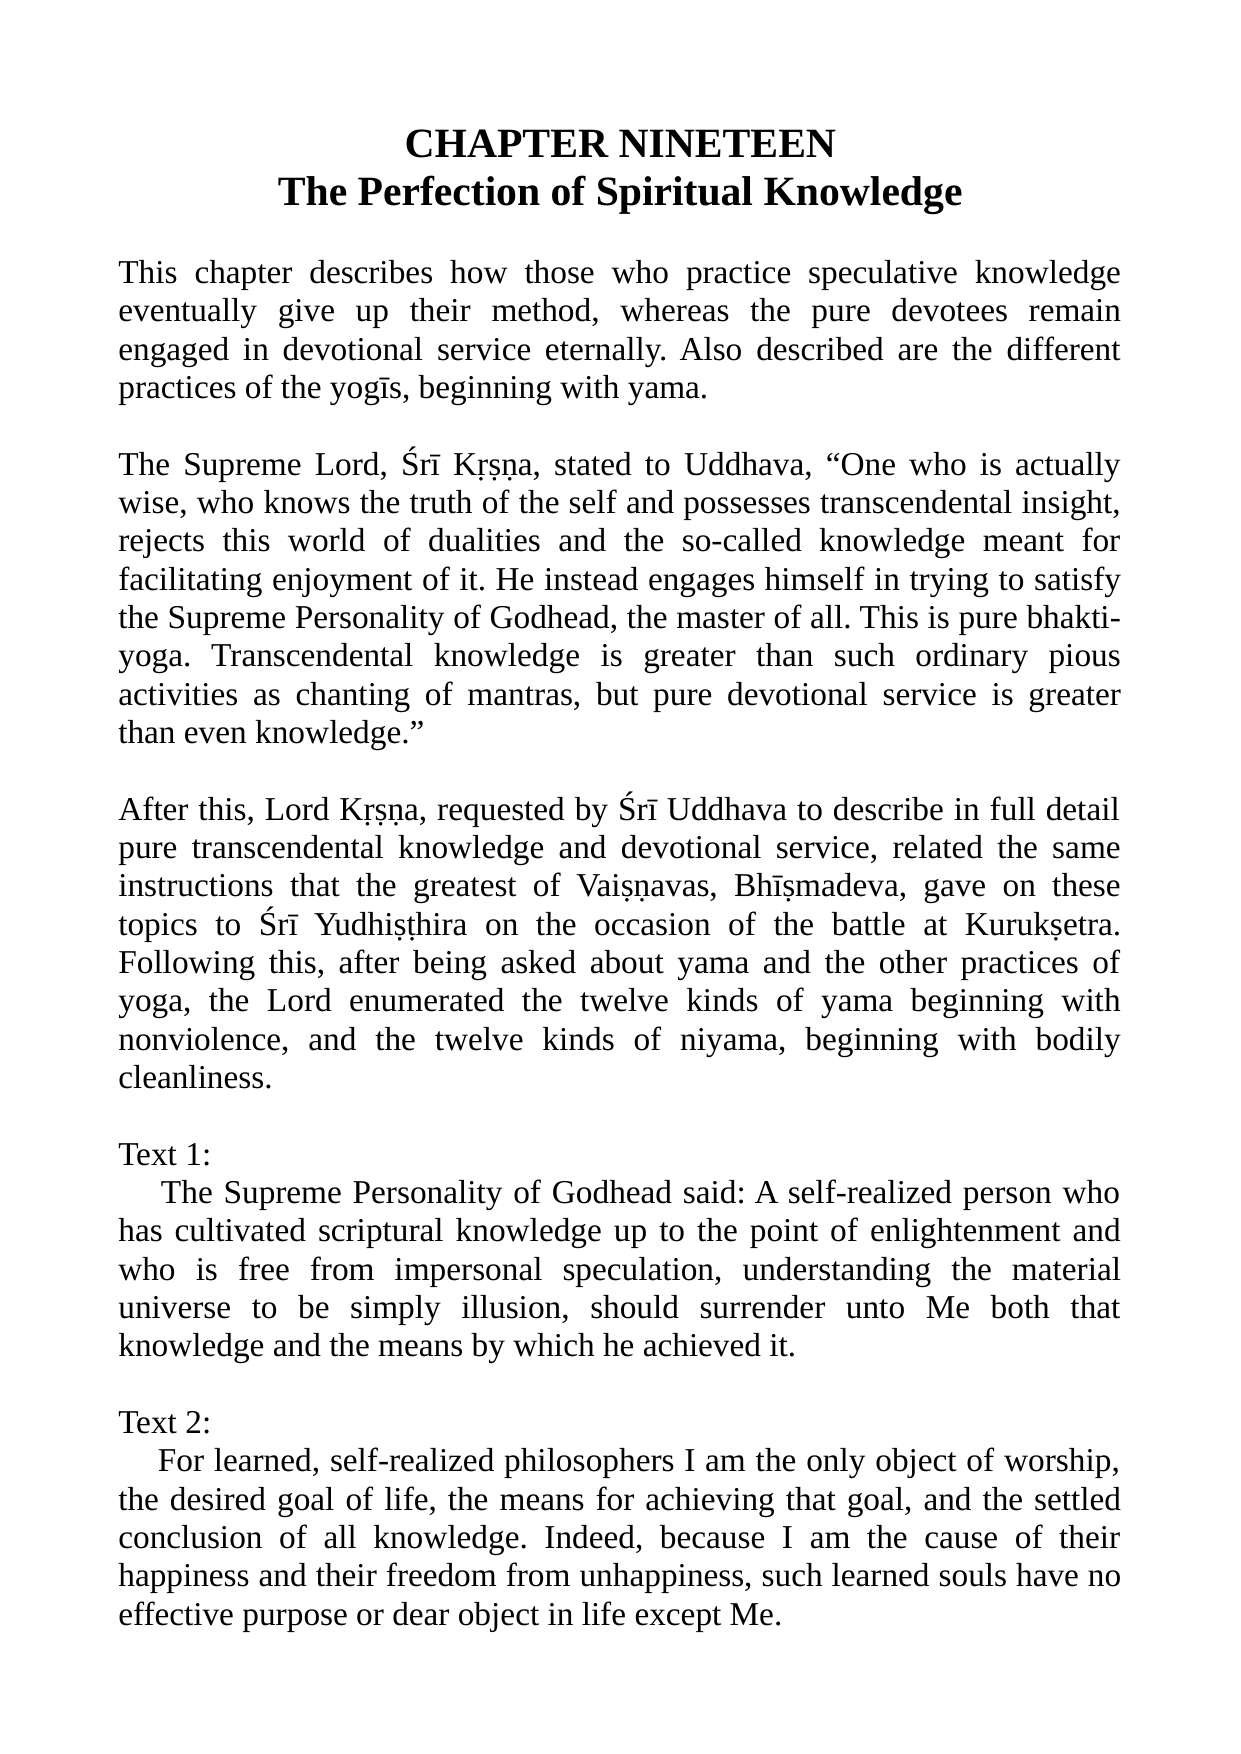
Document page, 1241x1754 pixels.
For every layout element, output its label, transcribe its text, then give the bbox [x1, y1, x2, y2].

text For learned, self-realized philosophers I am the only object of worship, the desired goal of life, the means for achieving that goal, and the settled conclusion of all knowledge. Indeed, because I am the cause of their happiness and their freedom from unhappiness, such learned souls have no effective purpose or dear object in life except Me. [118, 1441, 1122, 1632]
text The Supreme Personality of Godhead said: A self-realized person who has cultivated scriptural knowledge up to the point of enlightenment and who is free from impersonal speculation, understanding the material universe to be simply illusion, should surrender unto Me both that knowledge and the means by which he achieved it. [118, 1172, 1122, 1364]
text The Supreme Lord, Śrī Kṛṣṇa, stated to Uddhava, “One who is actually wise, who knows the truth of the self and possesses transcendental insight, rejects this world of dualities and the so-called knowledge meant for facilitating enjoyment of it. He instead engages himself in trying to satisfy the Supreme Personality of Godhead, the master of all. This is pure bhakti-yoga. Transcendental knowledge is greater than such ordinary pious activities as chanting of mantras, but pure devotional service is greater than even knowledge.” [118, 444, 1122, 751]
text Text 2: [118, 1402, 1122, 1441]
text CHAPTER NINETEEN [118, 118, 1122, 166]
text After this, Lord Kṛṣṇa, requested by Śrī Uddhava to describe in full detail pure transcendental knowledge and devotional service, related the same instructions that the greatest of Vaiṣṇavas, Bhīṣmadeva, gave on these topics to Śrī Yudhiṣṭhira on the occasion of the battle at Kurukṣetra. Following this, after being asked about yama and the other practices of yoga, the Lord enumerated the twelve kinds of yama beginning with nonviolence, and the twelve kinds of niyama, beginning with bodily cleanliness. [118, 789, 1122, 1096]
text The Perfection of Spiritual Knowledge [118, 166, 1122, 214]
text This chapter describes how those who practice speculative knowledge eventually give up their method, whereas the pure devotees remain engaged in devotional service eternally. Also described are the different practices of the yogīs, beginning with yama. [118, 252, 1122, 406]
text Text 1: [118, 1134, 1122, 1172]
